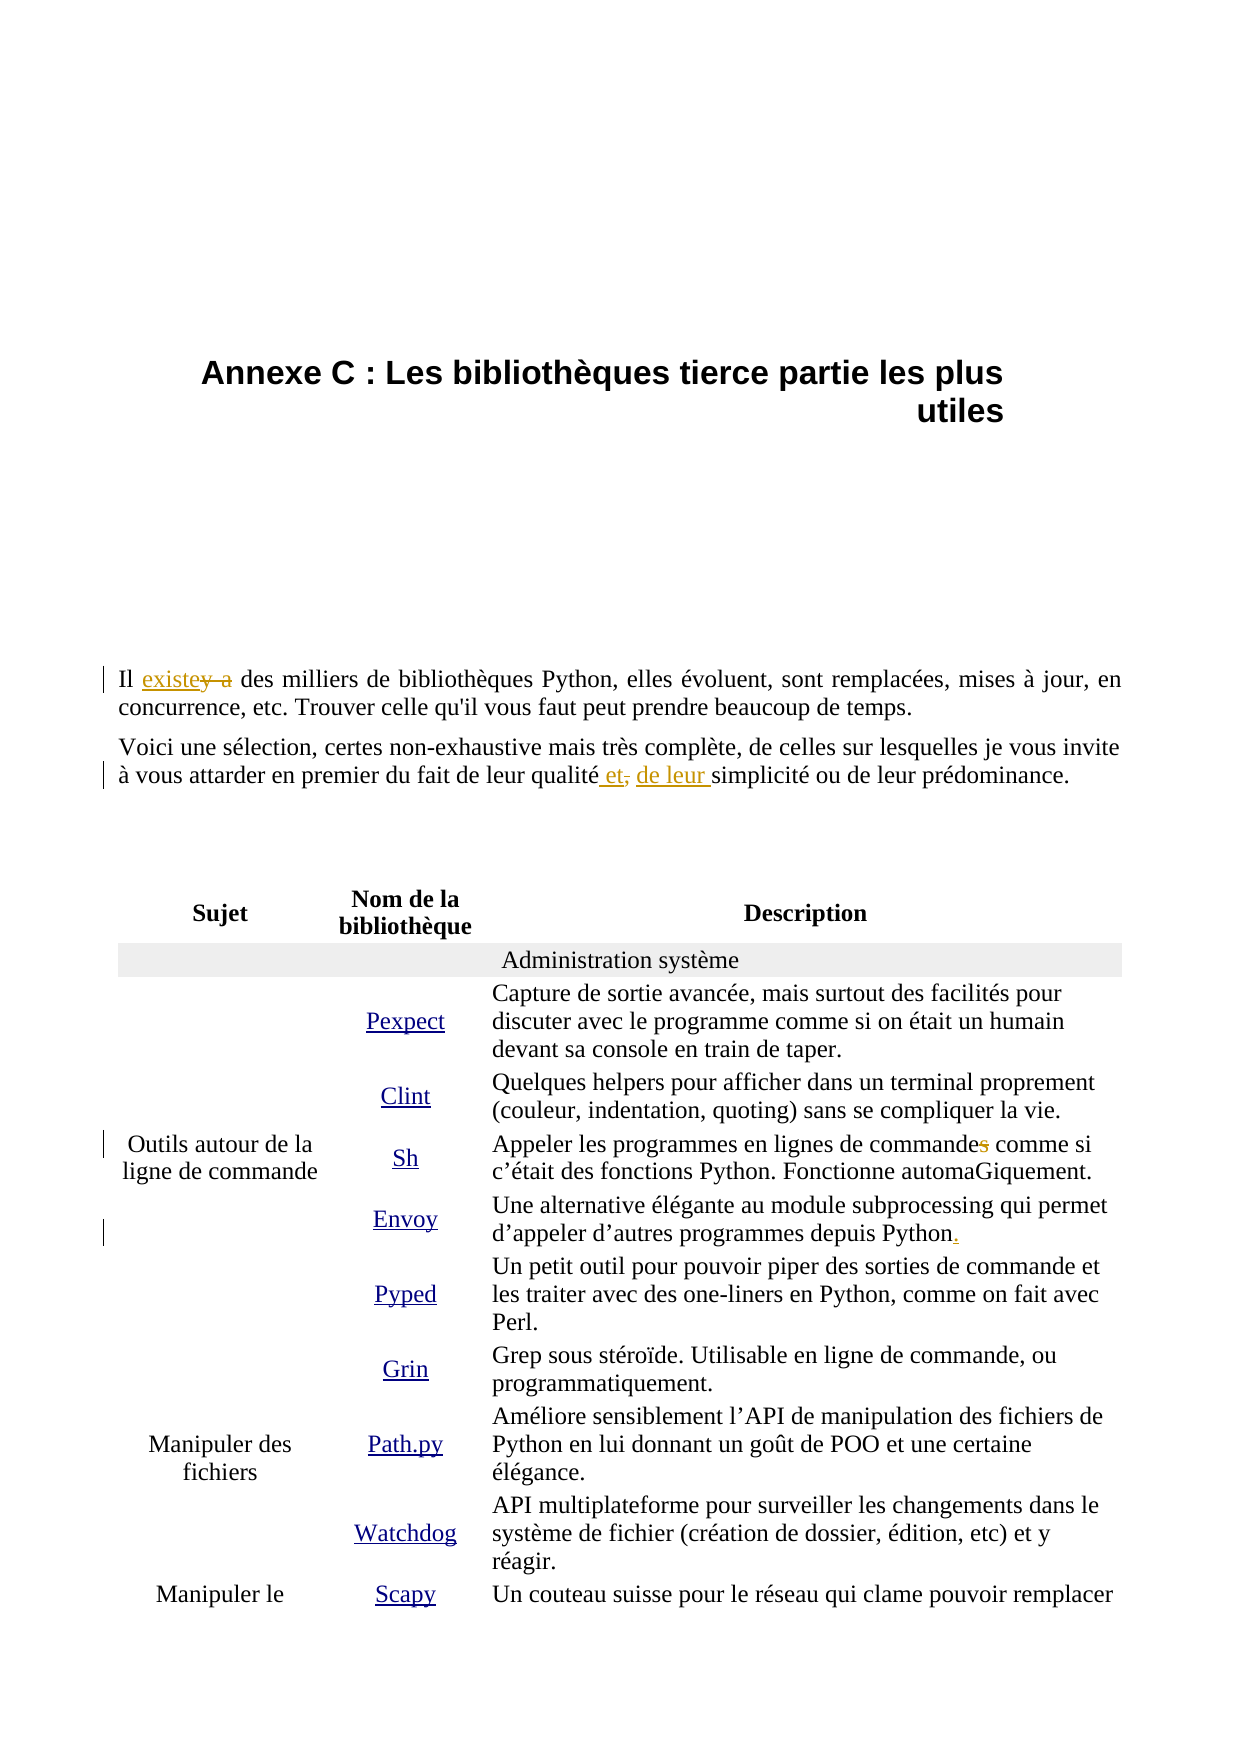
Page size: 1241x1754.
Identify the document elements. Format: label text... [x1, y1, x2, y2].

table_cell Scapy [322, 1578, 489, 1611]
table_cell Quelques helpers pour afficher dans un terminal proprement (couleur, indentation, quoting) sans se compliquer la vie. [489, 1066, 1122, 1127]
table_header Description [489, 882, 1122, 943]
table_cell Sh [322, 1127, 489, 1188]
table_cell Un couteau suisse pour le réseau qui clame pouvoir remplacer [489, 1578, 1122, 1611]
table_cell Une alternative élégante au module subprocessing qui permet d’appeler d’autres programmes depuis Python. [489, 1188, 1122, 1249]
text Voici une sélection, certes non-exhaustive mais très complète, de celles sur lesquelles je vous invite à vous attarder en premier du fait de leur qualité et de leur simplicité ou de leur prédominance. [118, 733, 1122, 789]
table_cell Clint [322, 1066, 489, 1127]
table_cell Envoy [322, 1188, 489, 1249]
table_cell Appeler les programmes en lignes de commande comme si c’était des fonctions Python. Fonctionne automaGiquement. [489, 1127, 1122, 1188]
table_cell Manipuler des fichiers [118, 1338, 322, 1577]
table_cell Manipuler le [118, 1578, 322, 1611]
table_cell Grep sous stéroïde. Utilisable en ligne de commande, ou programmatiquement. [489, 1338, 1122, 1399]
table_cell Watchdog [322, 1489, 489, 1577]
table_cell Grin [322, 1338, 489, 1399]
table_header Nom de la bibliothèque [322, 882, 489, 943]
table_cell Améliore sensiblement l’API de manipulation des fichiers de Python en lui donnant un goût de POO et une certaine élégance. [489, 1400, 1122, 1488]
table_cell Path.py [322, 1400, 489, 1488]
table_cell API multiplateforme pour surveiller les changements dans le système de fichier (création de dossier, édition, etc) et y réagir. [489, 1489, 1122, 1577]
table_cell Administration système [118, 943, 1122, 977]
table_cell Pyped [322, 1249, 489, 1338]
table_cell Capture de sortie avancée, mais surtout des facilités pour discuter avec le programme comme si on était un humain devant sa console en train de taper. [489, 977, 1122, 1066]
table_cell Un petit outil pour pouvoir piper des sorties de commande et les traiter avec des one-liners en Python, comme on fait avec Perl. [489, 1249, 1122, 1338]
table_header Sujet [118, 882, 322, 943]
table_cell Outils autour de la ligne de commande [118, 977, 322, 1338]
text Il existe des milliers de bibliothèques Python, elles évoluent, sont remplacées, mises à jour, en concurrence, etc. Trouver celle qu'il vous faut peut prendre beaucoup de temps. [118, 666, 1122, 721]
subtitle Annexe C : Les bibliothèques tierce partie les plus utiles [118, 354, 1004, 429]
table_cell Pexpect [322, 977, 489, 1066]
